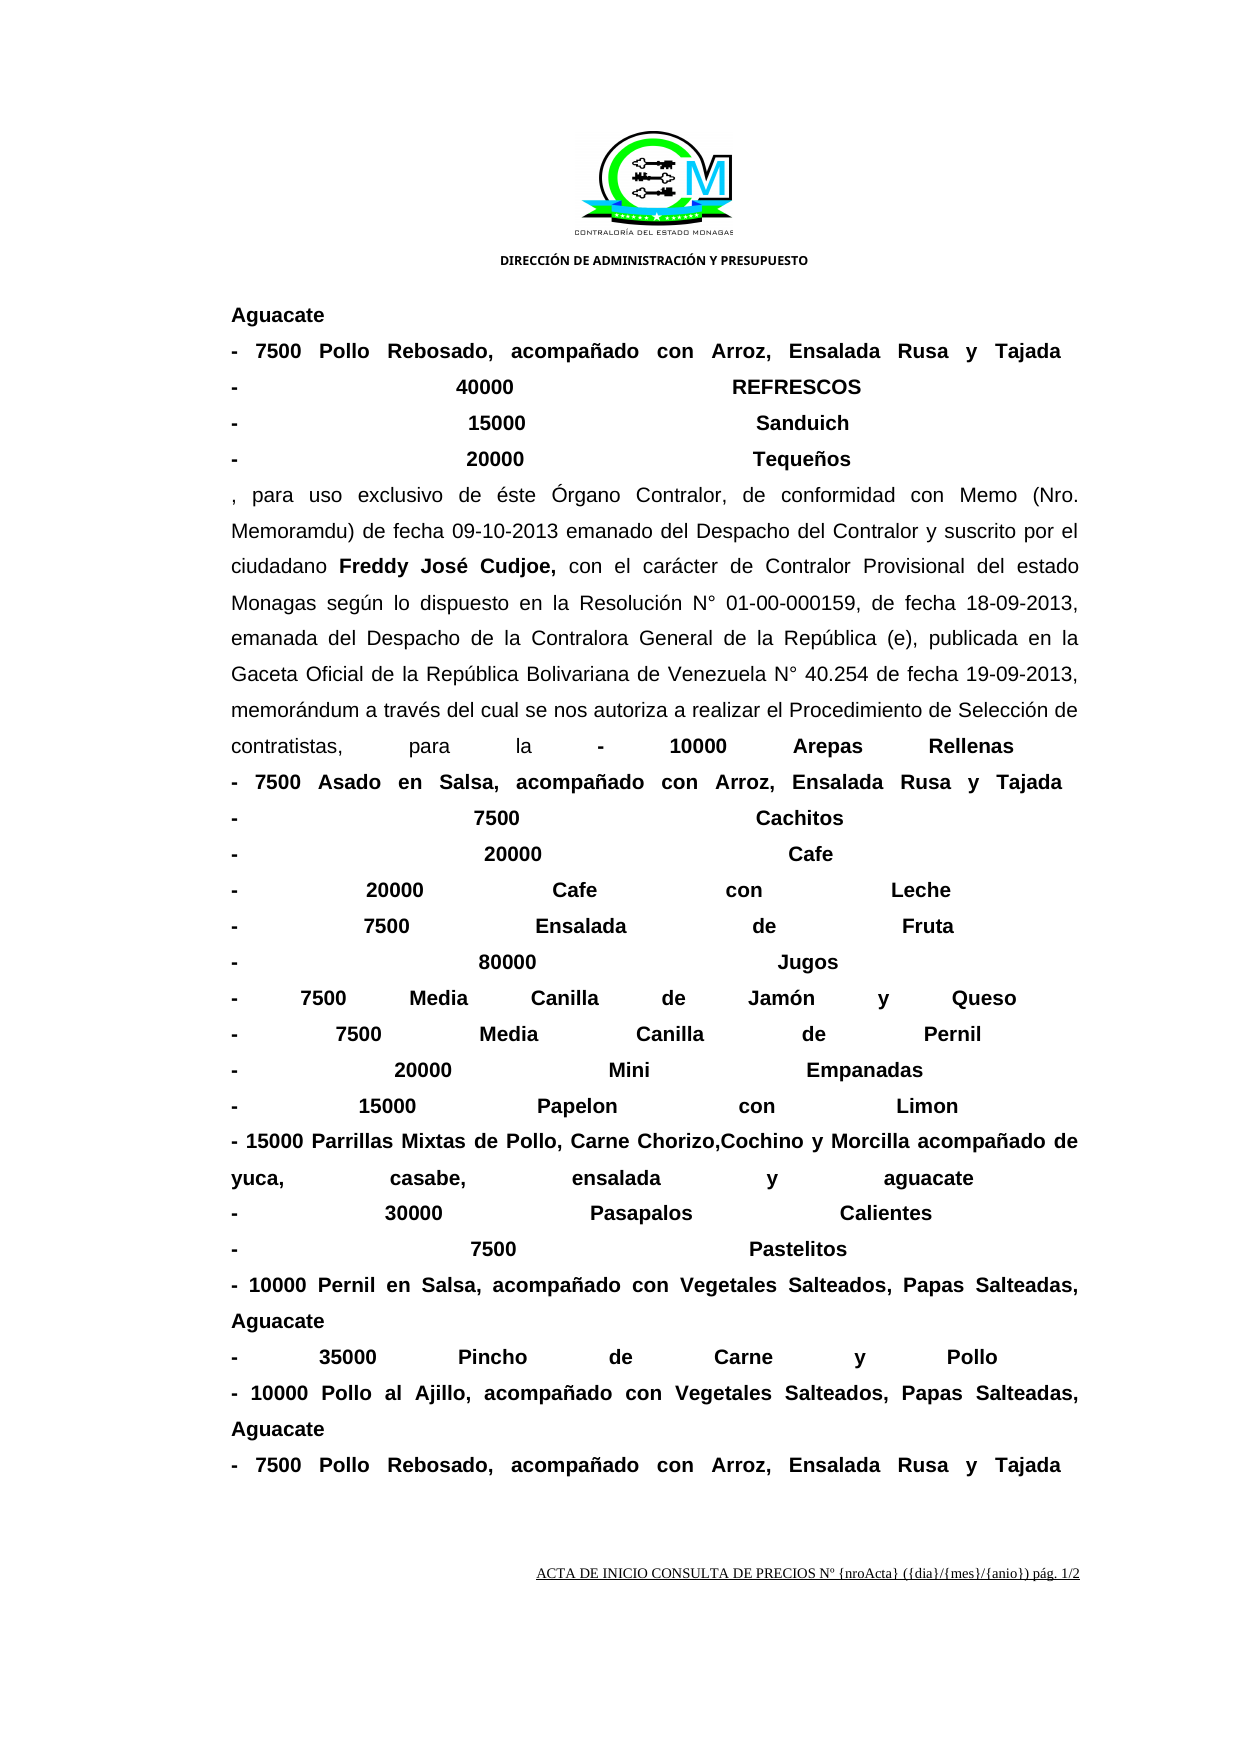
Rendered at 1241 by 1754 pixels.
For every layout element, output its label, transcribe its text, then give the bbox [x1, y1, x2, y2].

text Aguacate - 7500 Pollo Rebosado, acompañado con Arroz, Ensalada Rusa y Tajada - 40000 REFRESCOS - 15000 Sanduich - 20000 Tequeños , para uso exclusivo de éste Órgano Contralor, de conformidad con Memo (Nro. Memoramdu) de fecha 09-10-2013 emanado del Despacho del Contralor y suscrito por el ciudadano Freddy José Cudjoe, con el carácter de Contralor Provisional del estado Monagas según lo dispuesto en la Resolución N° 01-00-000159, de fecha 18-09-2013, emanada del Despacho de la Contralora General de la República (e), publicada en la Gaceta Oficial de la República Bolivariana de Venezuela N° 40.254 de fecha 19-09-2013, memorándum a través del cual se nos autoriza a realizar el Procedimiento de Selección de contratistas, para la - 10000 Arepas Rellenas - 7500 Asado en Salsa, acompañado con Arroz, Ensalada Rusa y Tajada - 7500 Cachitos - 20000 Cafe - 20000 Cafe con Leche - 7500 Ensalada de Fruta - 80000 Jugos - 7500 Media Canilla de Jamón y Queso - 7500 Media Canilla de Pernil - 20000 Mini Empanadas - 15000 Papelon con Limon - 15000 Parrillas Mixtas de Pollo, Carne Chorizo,Cochino y Morcilla acompañado de yuca, casabe, ensalada y aguacate - 30000 Pasapalos Calientes - 7500 Pastelitos - 10000 Pernil en Salsa, acompañado con Vegetales Salteados, Papas Salteadas, Aguacate - 35000 Pincho de Carne y Pollo - 10000 Pollo al Ajillo, acompañado con Vegetales Salteados, Papas Salteadas, Aguacate - 7500 Pollo Rebosado, acompañado con Arroz, Ensalada Rusa y Tajada [231, 303, 1080, 1477]
picture [574, 131, 733, 235]
